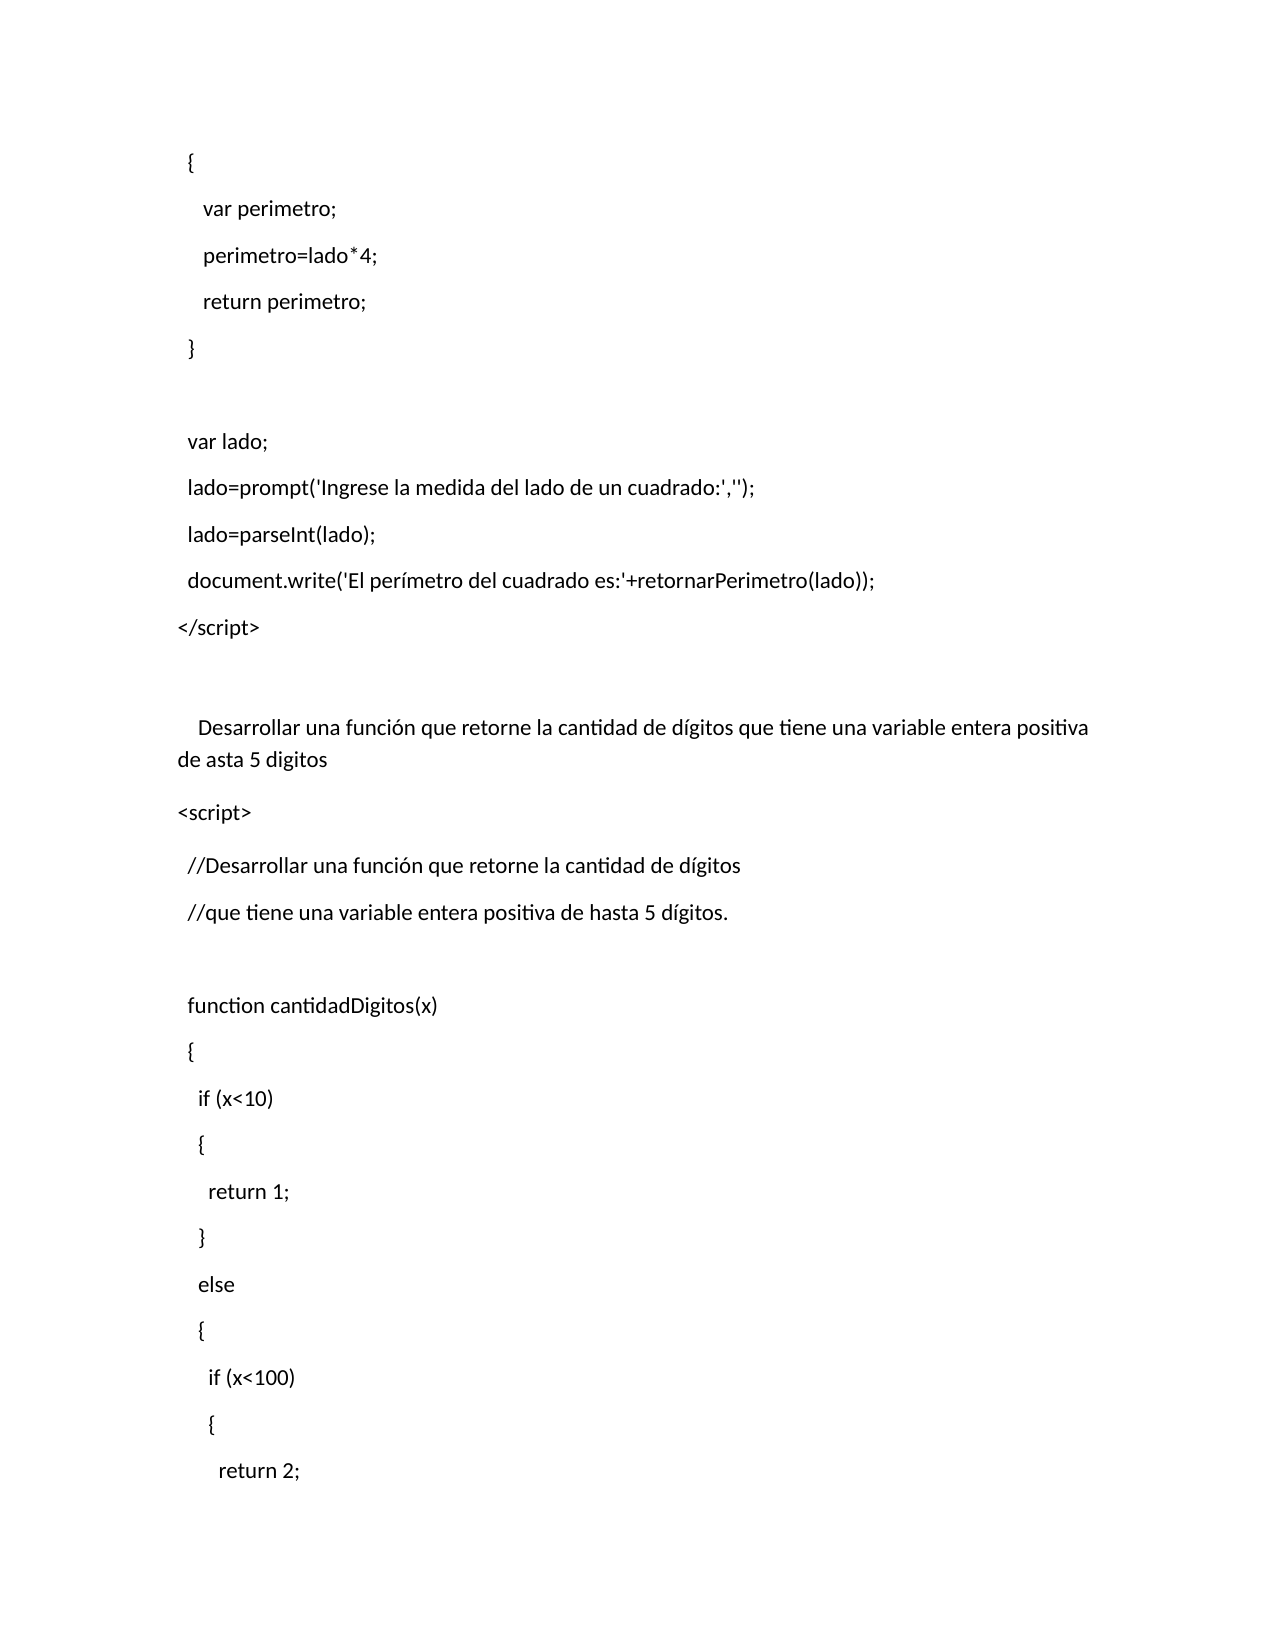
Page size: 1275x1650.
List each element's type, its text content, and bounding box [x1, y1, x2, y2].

text </script> [177, 613, 1098, 641]
text //que tiene una variable entera positiva de hasta 5 dígitos. [177, 898, 1098, 926]
text <script> [177, 798, 1098, 826]
text if (x<100) [177, 1363, 1098, 1391]
text return 2; [177, 1456, 1098, 1484]
text var perimetro; [177, 194, 1098, 222]
text //Desarrollar una función que retorne la cantidad de dígitos [177, 851, 1098, 879]
text else [177, 1270, 1098, 1298]
text return 1; [177, 1177, 1098, 1205]
text lado=prompt('Ingrese la medida del lado de un cuadrado:',''); [177, 473, 1098, 502]
text } [177, 334, 1098, 362]
text { [177, 148, 1098, 176]
text perimetro=lado*4; [177, 241, 1098, 269]
text lado=parseInt(lado); [177, 520, 1098, 548]
text document.write('El perímetro del cuadrado es:'+retornarPerimetro(lado)); [177, 567, 1098, 595]
text var lado; [177, 427, 1098, 455]
text { [177, 1130, 1098, 1158]
text Desarrollar una función que retorne la cantidad de dígitos que tiene una variable entera positiva de asta 5 digitos [177, 713, 1098, 773]
text return perimetro; [177, 287, 1098, 315]
text { [177, 1317, 1098, 1345]
text } [177, 1223, 1098, 1252]
text if (x<10) [177, 1084, 1098, 1112]
text { [177, 1410, 1098, 1438]
text function cantidadDigitos(x) [177, 991, 1098, 1019]
text { [177, 1037, 1098, 1065]
